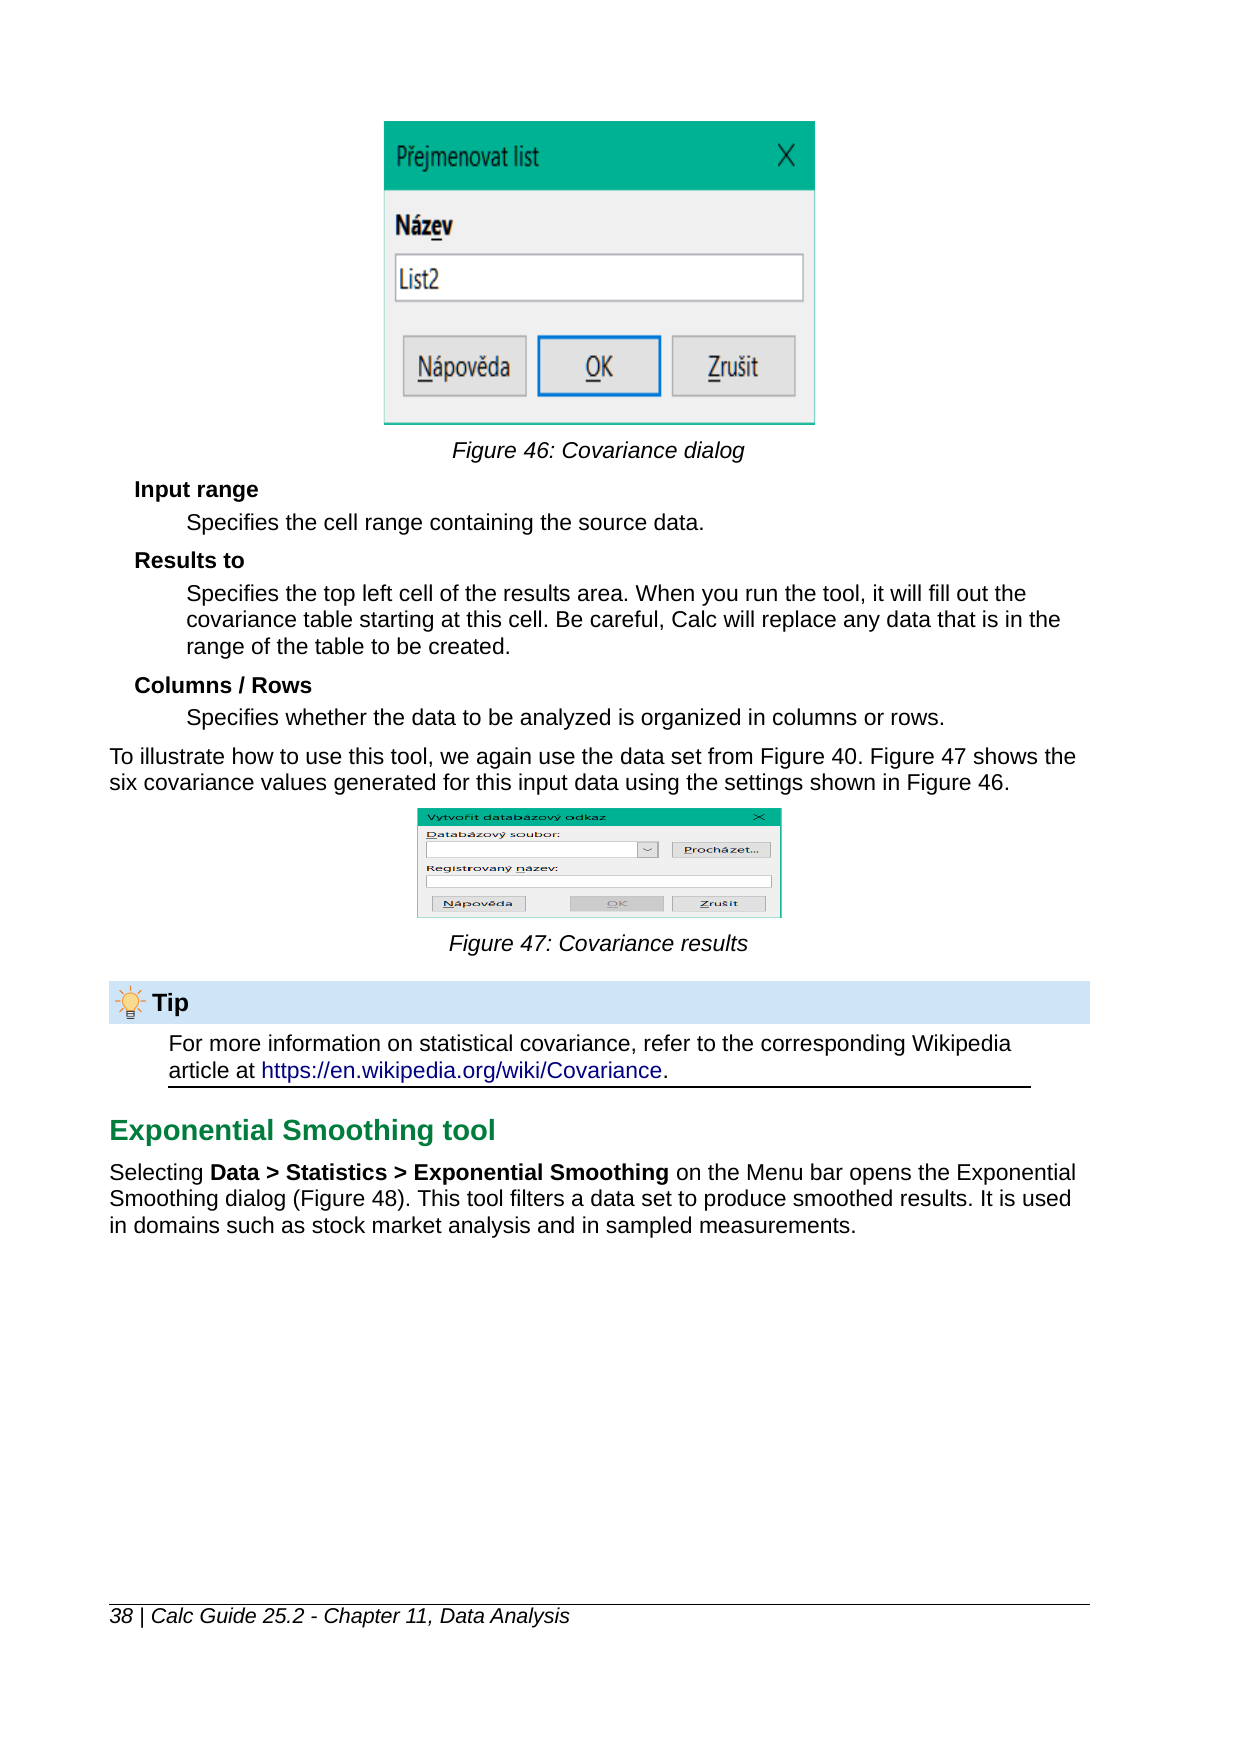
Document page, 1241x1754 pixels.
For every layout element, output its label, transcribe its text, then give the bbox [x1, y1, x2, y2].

text Specifies whether the data to be analyzed is organized in columns or rows. [186, 704, 1090, 731]
picture [417, 808, 782, 918]
text Input range [134, 476, 1090, 502]
text Specifies the top left cell of the results area. When you run the tool, it will fill out the covariance table starting at this cell. Be careful, Calc will replace any data that is in the range of the table to be created. [186, 580, 1090, 659]
text Figure 47: Covariance results [417, 930, 782, 956]
text Specifies the cell range containing the source data. [186, 508, 1090, 535]
text Columns / Rows [134, 672, 1090, 698]
text To illustrate how to use this tool, we again use the data set from Figure 40. Figure 47 shows the six covariance values generated for this input data using the settings shown in Figure 46. [109, 743, 1090, 796]
text Results to [134, 547, 1090, 574]
text Selecting Data > Statistics > Exponential Smoothing on the Menu bar opens the Exponential Smoothing dialog (Figure 48). This tool filters a data set to produce smoothed results. It is used in domains such as stock market analysis and in sampled measurements. [109, 1159, 1090, 1238]
text Figure 46: Covariance dialog [384, 437, 815, 463]
subtitle Exponential Smoothing tool [109, 1113, 1090, 1146]
picture [383, 121, 816, 425]
text For more information on statistical covariance, refer to the corresponding Wikipedia article at https://en.wikipedia.org/wiki/Covariance. [168, 1030, 1031, 1086]
subtitle Tip [109, 981, 1090, 1024]
